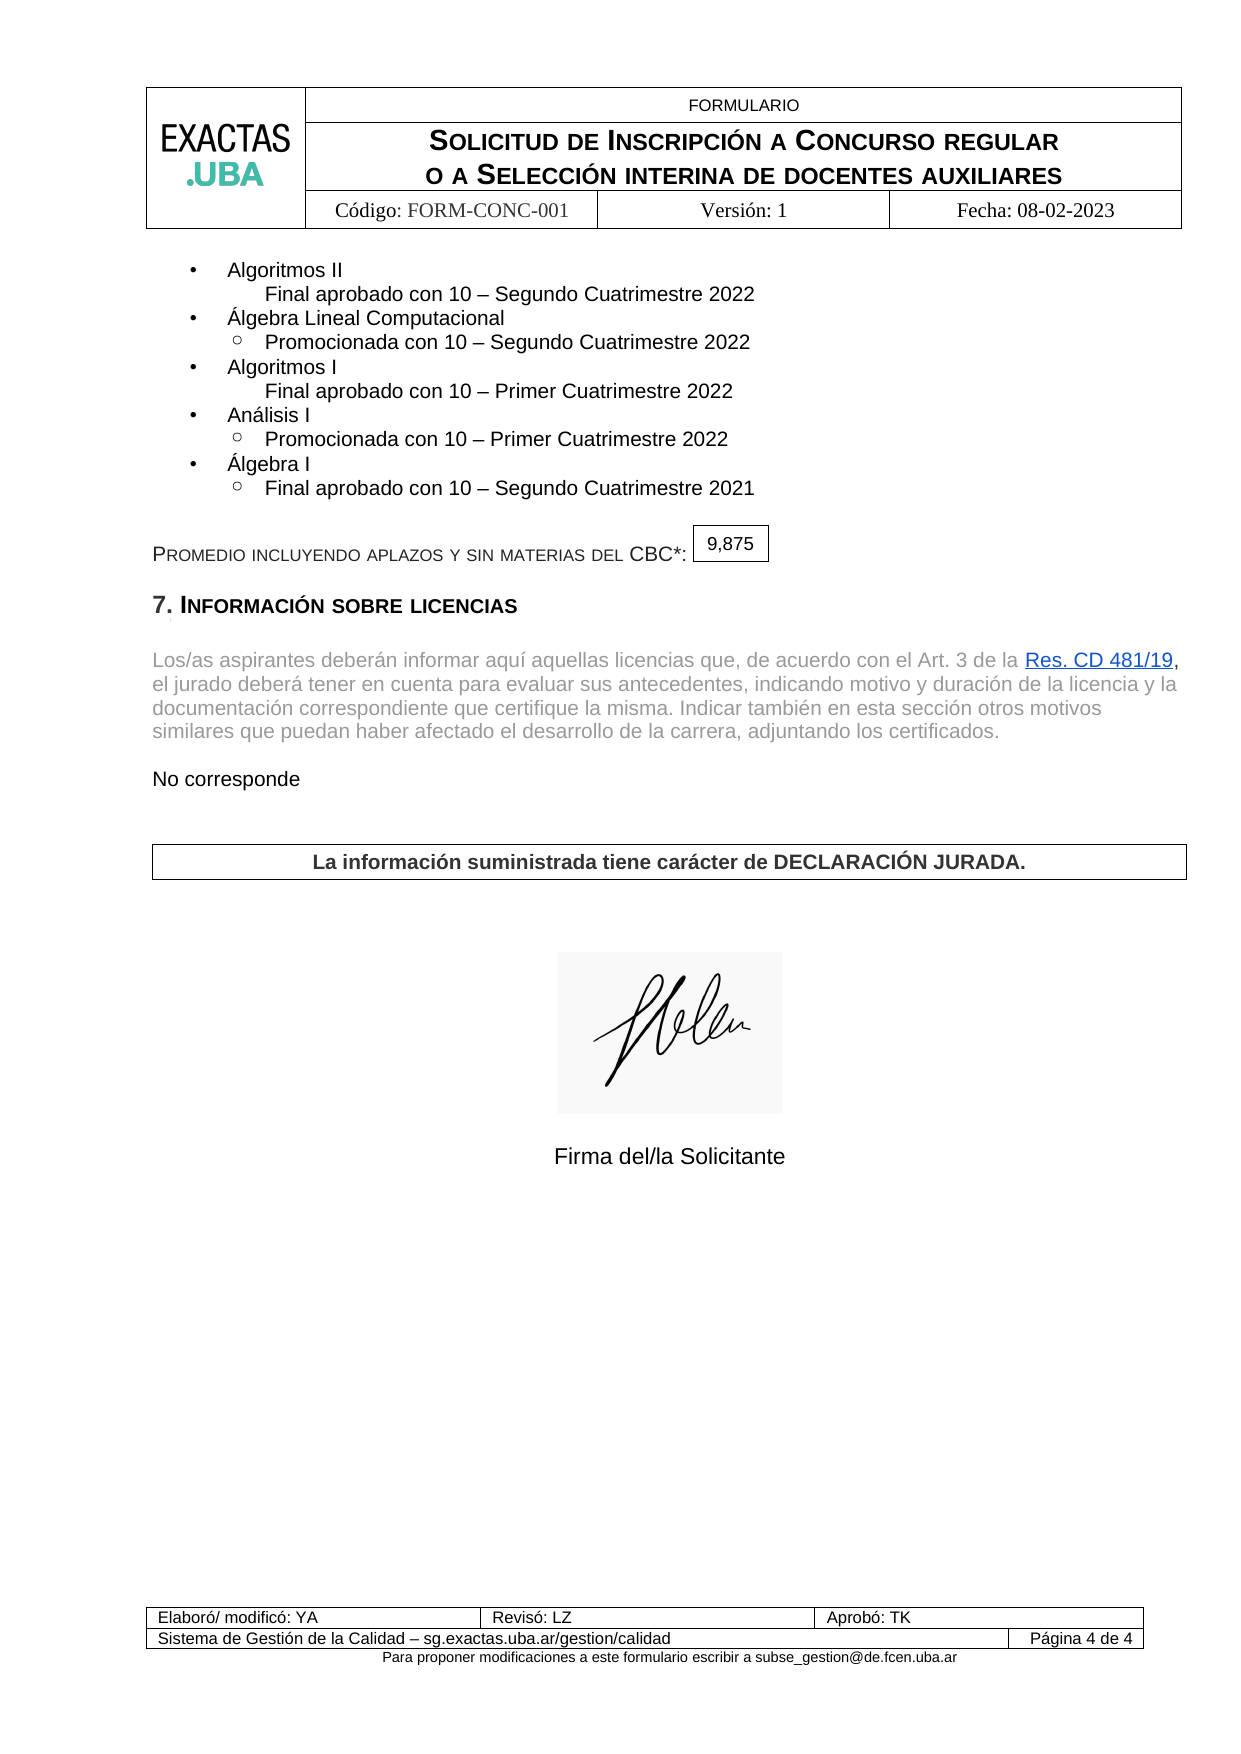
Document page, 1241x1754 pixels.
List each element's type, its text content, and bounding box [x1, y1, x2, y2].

picture [557, 952, 783, 1114]
list Análisis I [189, 403, 1188, 427]
list Final aprobado con 10 – Primer Cuatrimestre 2022 [227, 379, 1188, 403]
list Algoritmos I [189, 355, 1188, 379]
list Promocionada con 10 – Segundo Cuatrimestre 2022 [227, 330, 1188, 355]
list Álgebra I [189, 452, 1188, 476]
text Firma del/la Solicitante [152, 1143, 1188, 1169]
text Promedio incluyendo aplazos y sin materias del CBC*: [152, 525, 1188, 566]
list Final aprobado con 10 – Segundo Cuatrimestre 2022 [227, 282, 1188, 306]
text No corresponde [152, 767, 1188, 791]
list Promocionada con 10 – Primer Cuatrimestre 2022 [227, 427, 1188, 452]
list Final aprobado con 10 – Segundo Cuatrimestre 2021 [227, 476, 1188, 501]
list Algoritmos II [189, 258, 1188, 282]
table_header La información suministrada tiene carácter de DECLARACIÓN JURADA. [153, 845, 1186, 879]
list Álgebra Lineal Computacional [189, 306, 1188, 330]
picture [157, 116, 295, 192]
text Los/as aspirantes deberán informar aquí aquellas licencias que, de acuerdo con el Art. 3 de la Res. CD 481/19, el jurado deberá tener en cuenta para evaluar sus antecedentes, indicando motivo y duración de la licencia y la documentación correspondiente que certifique la misma. Indicar también en esta sección otros motivos similares que puedan haber afectado el desarrollo de la carrera, adjuntando los certificados. [152, 647, 1188, 743]
text 7. Información sobre licencias [152, 590, 1188, 647]
